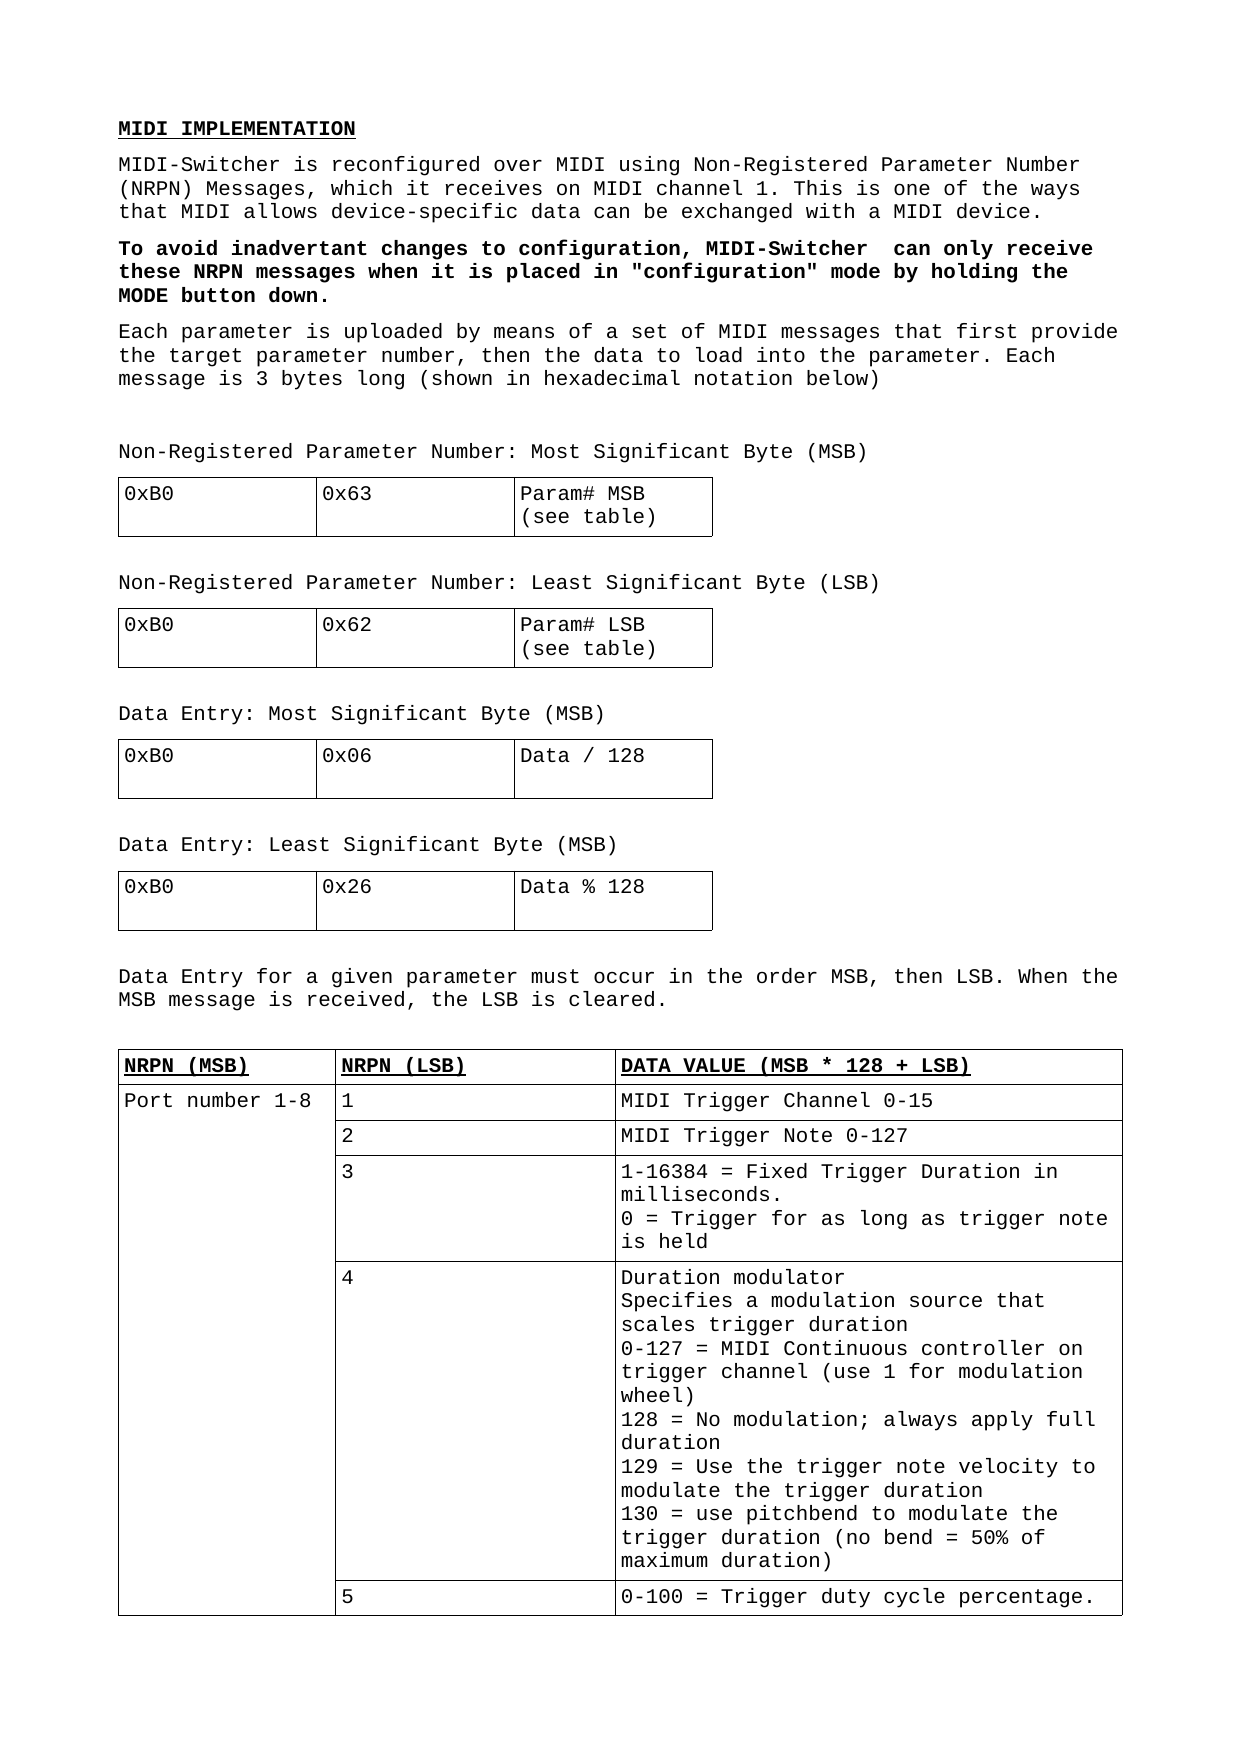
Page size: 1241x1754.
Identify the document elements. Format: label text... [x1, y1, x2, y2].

table_header NRPN (MSB) [119, 1050, 335, 1084]
table_header 0x06 [317, 740, 514, 798]
table_cell Duration modulator Specifies a modulation source that scales trigger duration 0-127 = MIDI Continuous controller on trigger channel (use 1 for modulation wheel) 128 = No modulation; always apply full duration 129 = Use the trigger note velocity to modulate the trigger duration 130 = use pitchbend to modulate the trigger duration (no bend = 50% of maximum duration) [616, 1262, 1122, 1580]
table_header 0x63 [317, 478, 514, 536]
table_header Param# MSB (see table) [515, 478, 712, 536]
text MIDI IMPLEMENTATION [118, 118, 1122, 142]
text Data Entry: Least Significant Byte (MSB) [118, 834, 1122, 858]
table_cell 4 [336, 1262, 615, 1580]
table_header Data % 128 [515, 872, 712, 929]
table_cell MIDI Trigger Channel 0-15 [616, 1085, 1122, 1119]
table_header 0x62 [317, 609, 514, 667]
table_header Data / 128 [515, 740, 712, 798]
text Non-Registered Parameter Number: Least Significant Byte (LSB) [118, 572, 1122, 596]
table_header 0xB0 [119, 609, 316, 667]
table_cell 1-16384 = Fixed Trigger Duration in milliseconds. 0 = Trigger for as long as trigger note is held [616, 1156, 1122, 1261]
text Data Entry for a given parameter must occur in the order MSB, then LSB. When the MSB message is received, the LSB is cleared. [118, 966, 1122, 1013]
text To avoid inadvertant changes to configuration, MIDI-Switcher can only receive these NRPN messages when it is placed in "configuration" mode by holding the MODE button down. [118, 238, 1122, 309]
table_header 0xB0 [119, 478, 316, 536]
table_cell 2 [336, 1121, 615, 1155]
table_header Param# LSB (see table) [515, 609, 712, 667]
table_cell 3 [336, 1156, 615, 1261]
table_header 0xB0 [119, 740, 316, 798]
text Each parameter is uploaded by means of a set of MIDI messages that first provide the target parameter number, then the data to load into the parameter. Each message is 3 bytes long (shown in hexadecimal notation below) [118, 321, 1122, 392]
table_header 0x26 [317, 872, 514, 929]
table_header NRPN (LSB) [336, 1050, 615, 1084]
table_cell Port number 1-8 [119, 1085, 335, 1615]
table_cell 0-100 = Trigger duty cycle percentage. [616, 1581, 1122, 1615]
table_cell 1 [336, 1085, 615, 1119]
text Non-Registered Parameter Number: Most Significant Byte (MSB) [118, 441, 1122, 464]
table_cell MIDI Trigger Note 0-127 [616, 1121, 1122, 1155]
table_cell 5 [336, 1581, 615, 1615]
text MIDI-Switcher is reconfigured over MIDI using Non-Registered Parameter Number (NRPN) Messages, which it receives on MIDI channel 1. This is one of the ways that MIDI allows device-specific data can be exchanged with a MIDI device. [118, 154, 1122, 225]
table_header 0xB0 [119, 872, 316, 929]
table_header DATA VALUE (MSB * 128 + LSB) [616, 1050, 1122, 1084]
text Data Entry: Most Significant Byte (MSB) [118, 703, 1122, 727]
